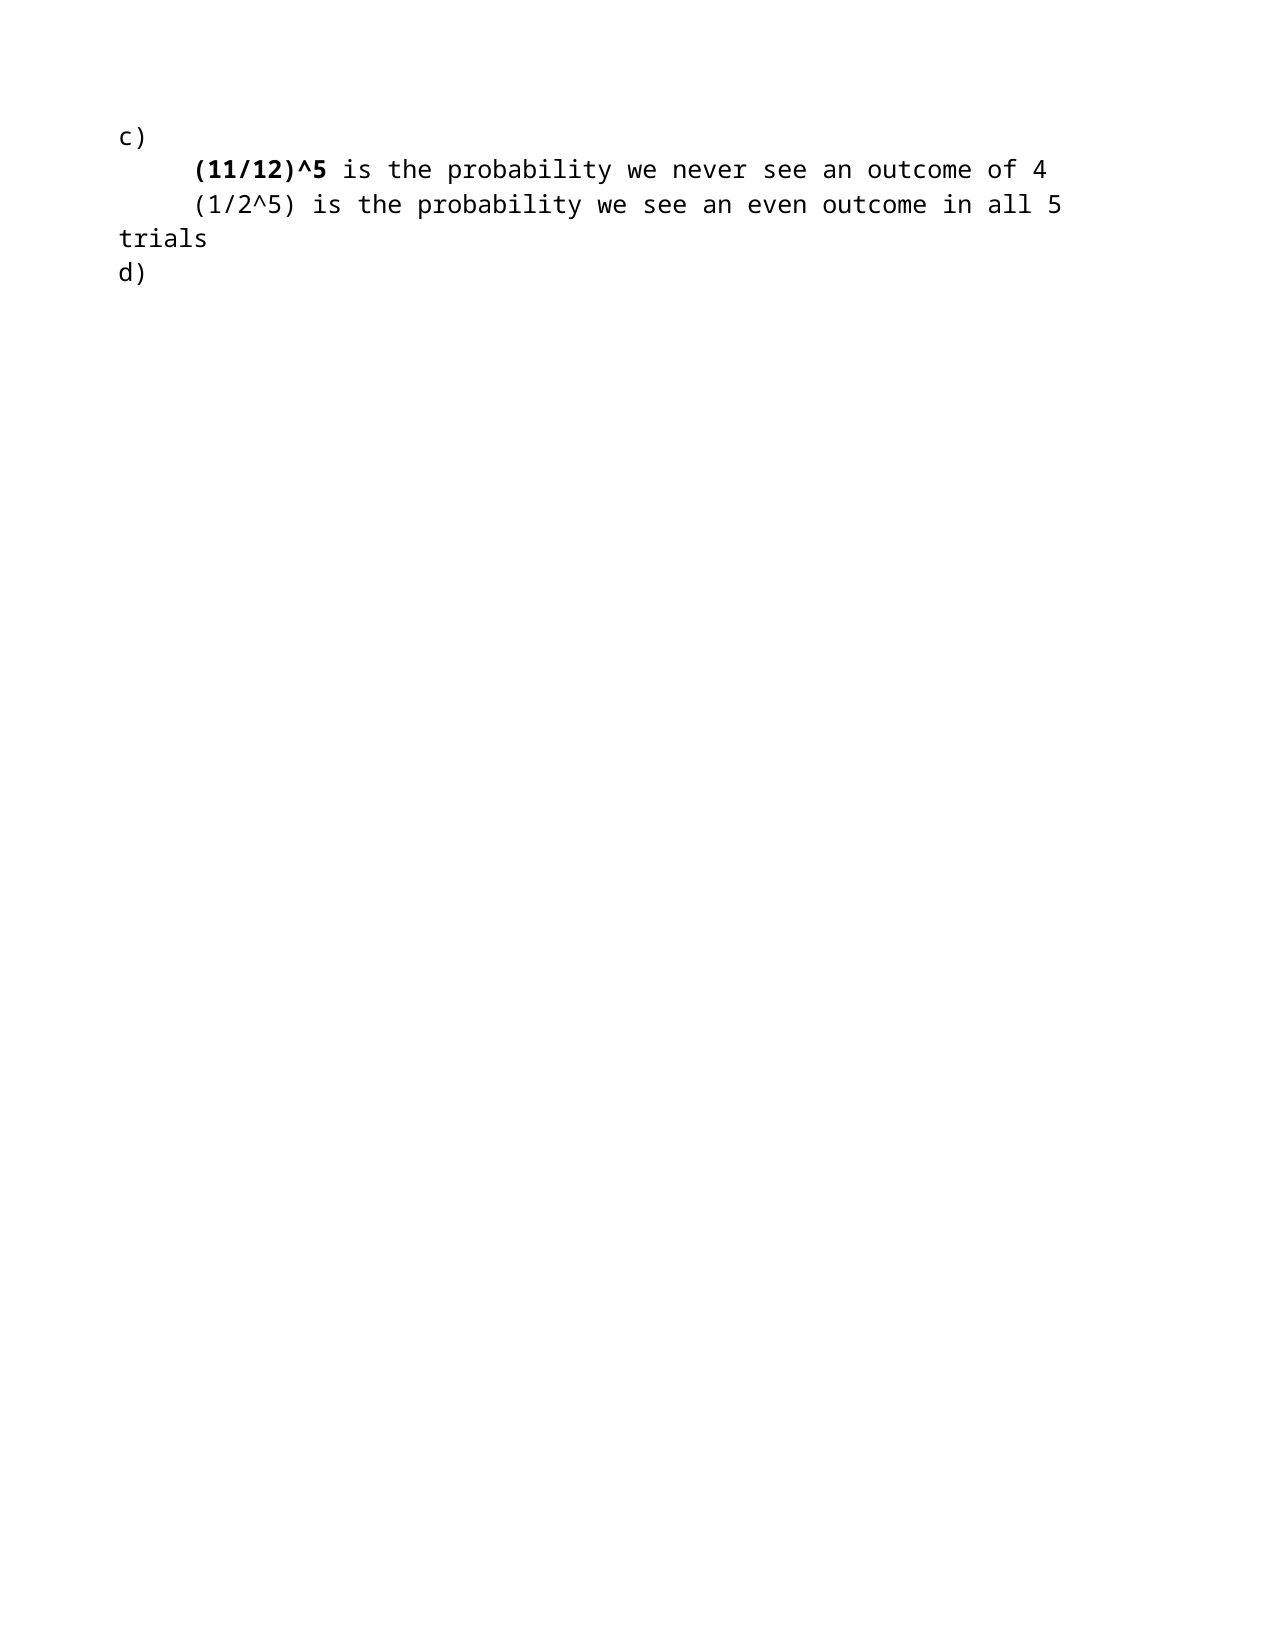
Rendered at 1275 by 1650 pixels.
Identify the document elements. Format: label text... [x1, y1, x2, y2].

text (11/12)^5 is the probability we never see an outcome of 4 [118, 152, 1157, 186]
text (1/2^5) is the probability we see an even outcome in all 5 trials [118, 186, 1157, 254]
text c) [118, 118, 1157, 152]
text d) [118, 254, 1157, 288]
